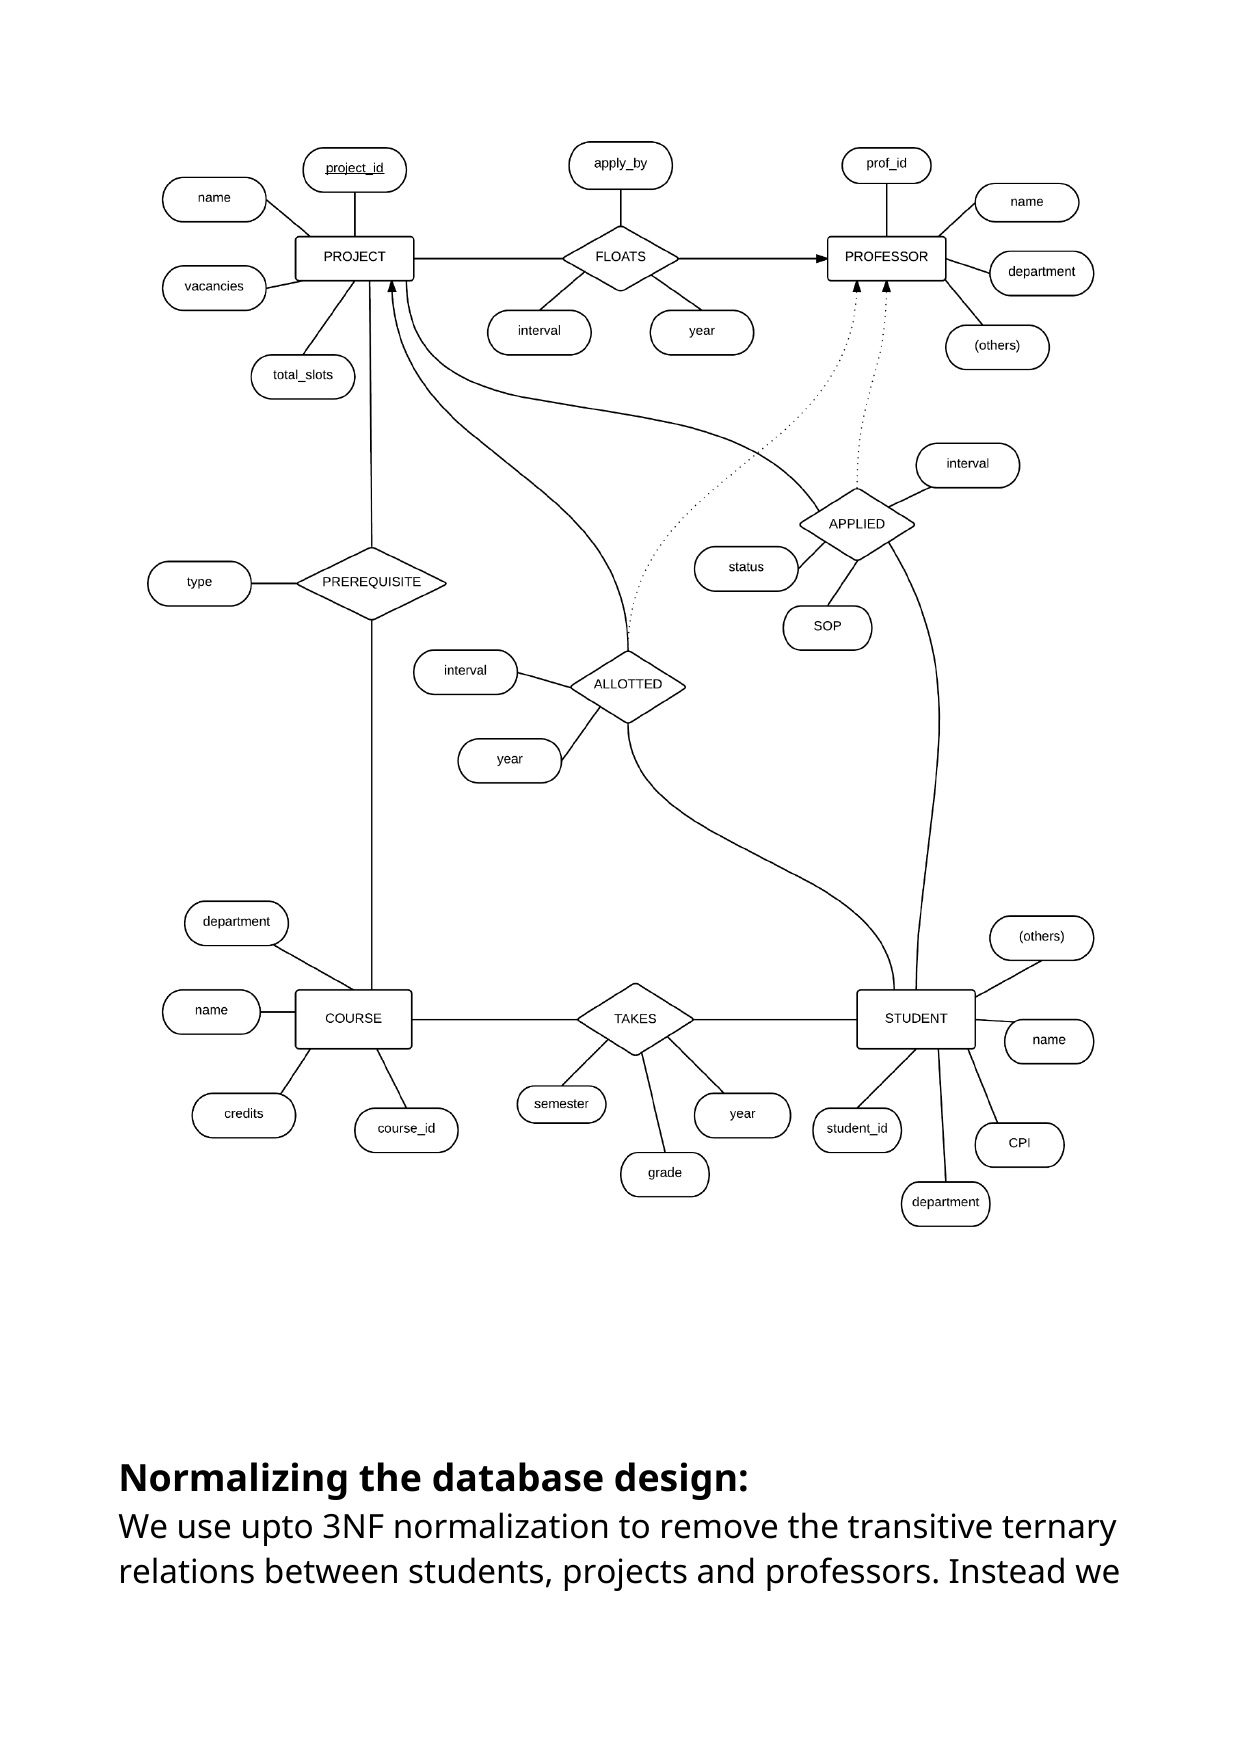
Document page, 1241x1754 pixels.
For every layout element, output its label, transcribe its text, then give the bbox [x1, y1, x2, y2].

picture [118, 118, 1123, 1418]
text We use upto 3NF normalization to remove the transitive ternary relations between students, projects and professors. Instead we [118, 1502, 1122, 1593]
text Normalizing the database design: [118, 1451, 1122, 1502]
